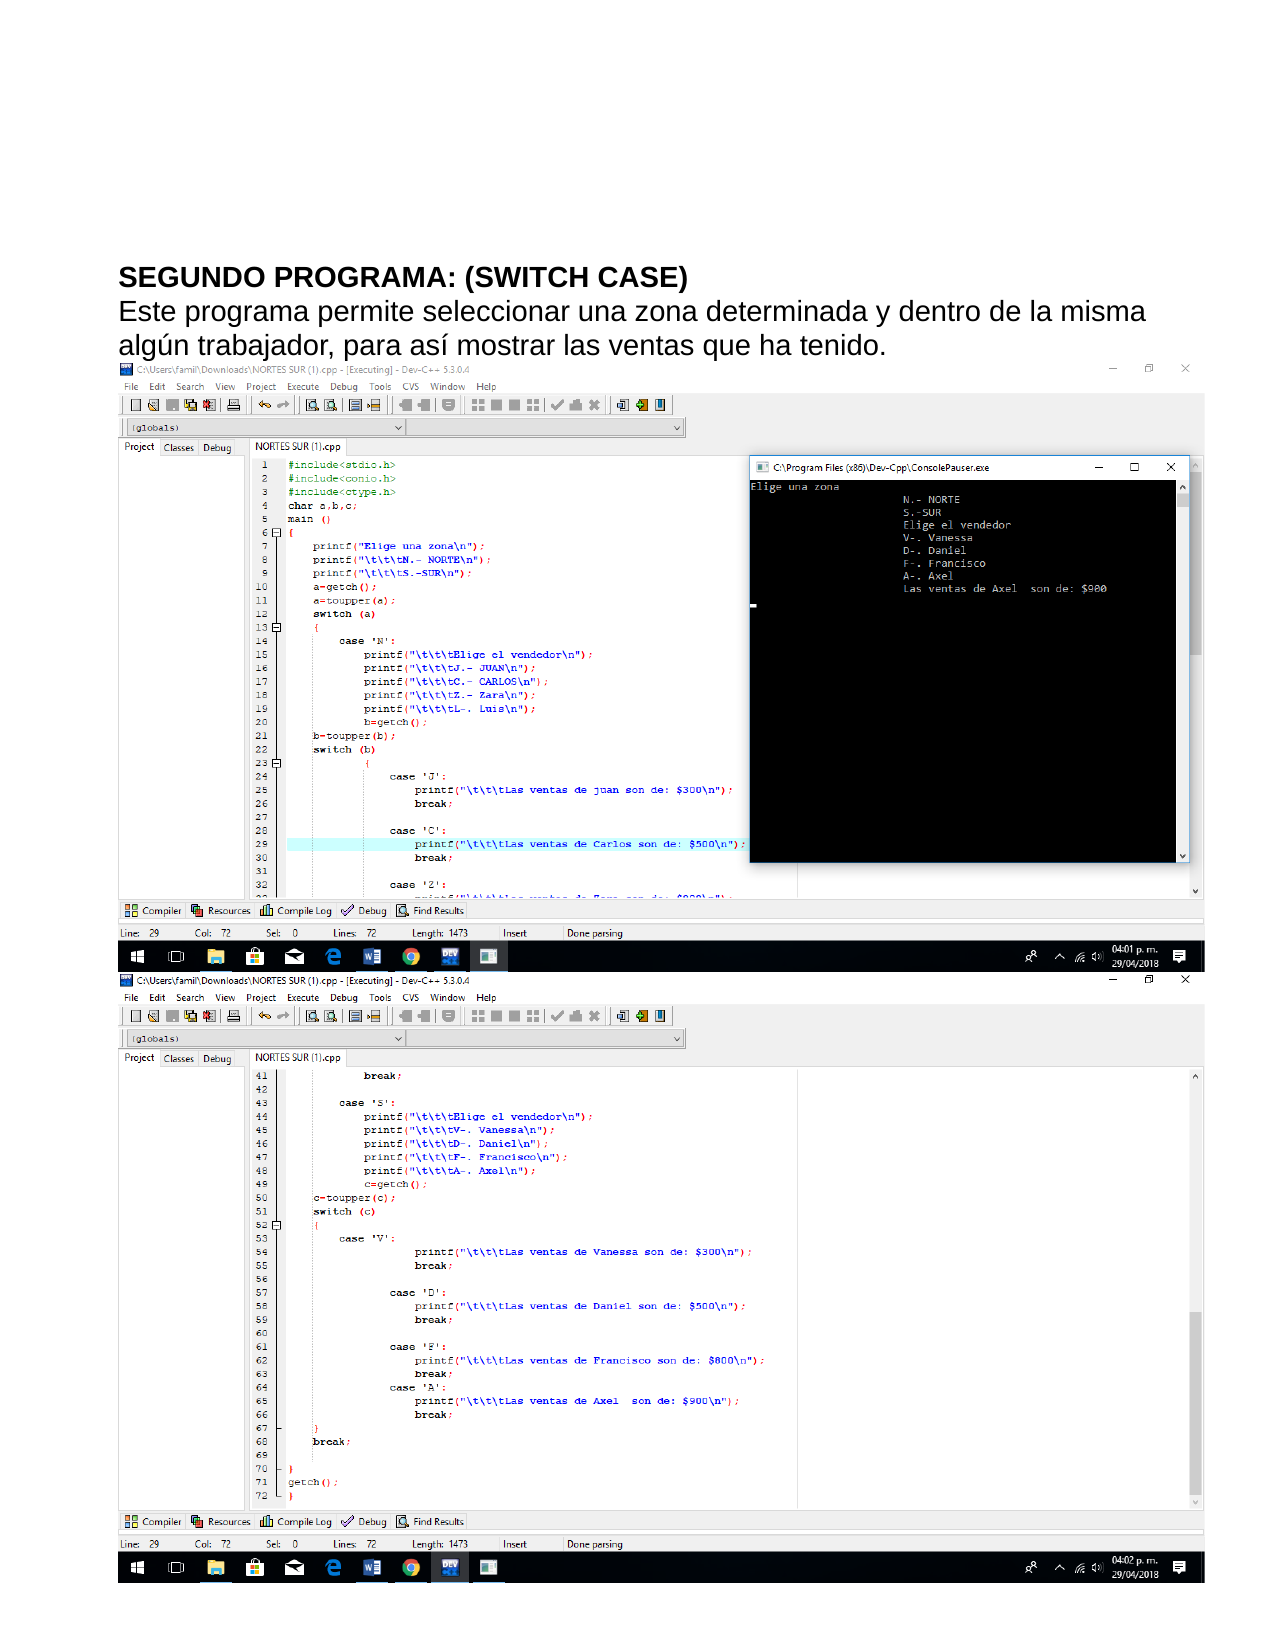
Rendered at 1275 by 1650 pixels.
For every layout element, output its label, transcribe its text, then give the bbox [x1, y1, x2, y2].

text SEGUNDO PROGRAMA: (SWITCH CASE) [118, 260, 1205, 294]
text Este programa permite seleccionar una zona determinada y dentro de la misma algún trabajador, para así mostrar las ventas que ha tenido. [118, 294, 1205, 361]
